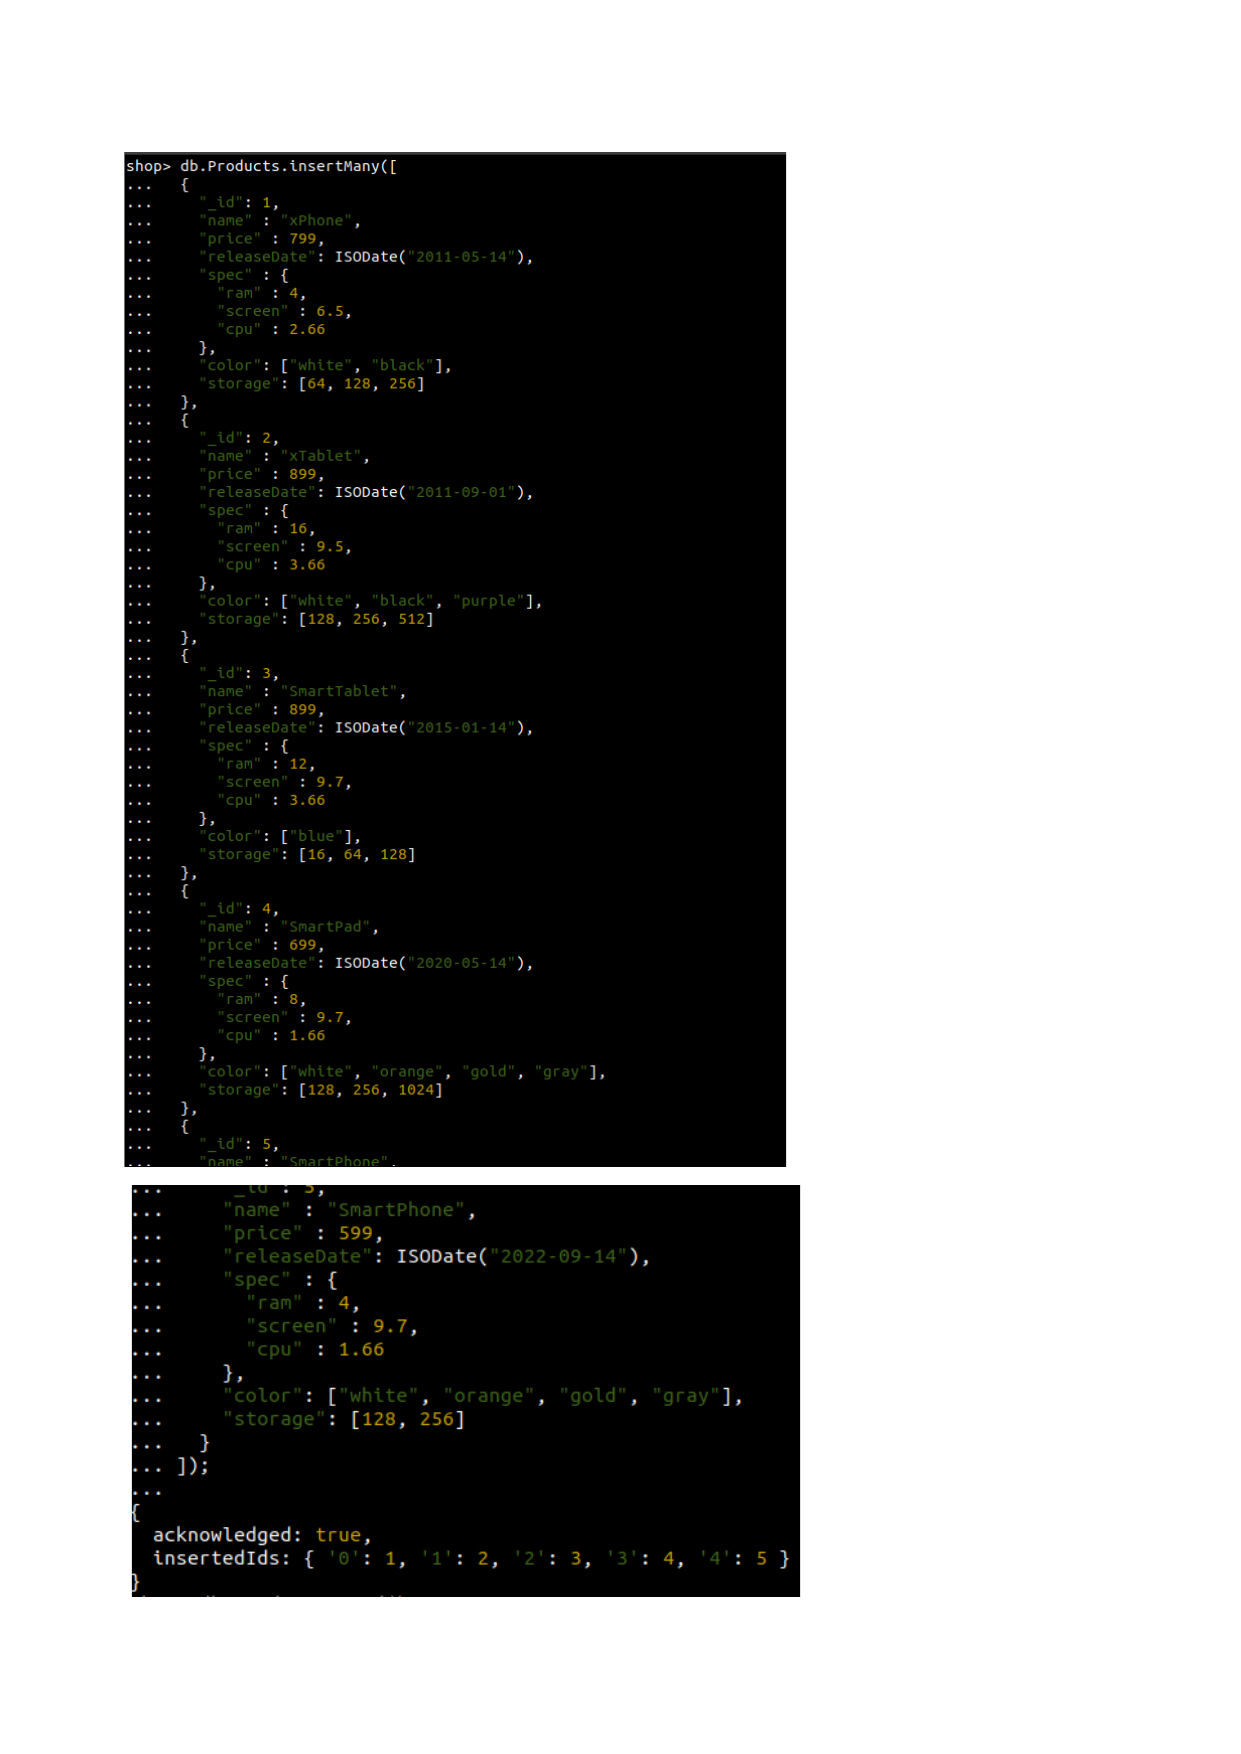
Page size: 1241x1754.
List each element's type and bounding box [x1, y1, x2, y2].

picture [131, 1185, 801, 1597]
picture [124, 152, 787, 1167]
